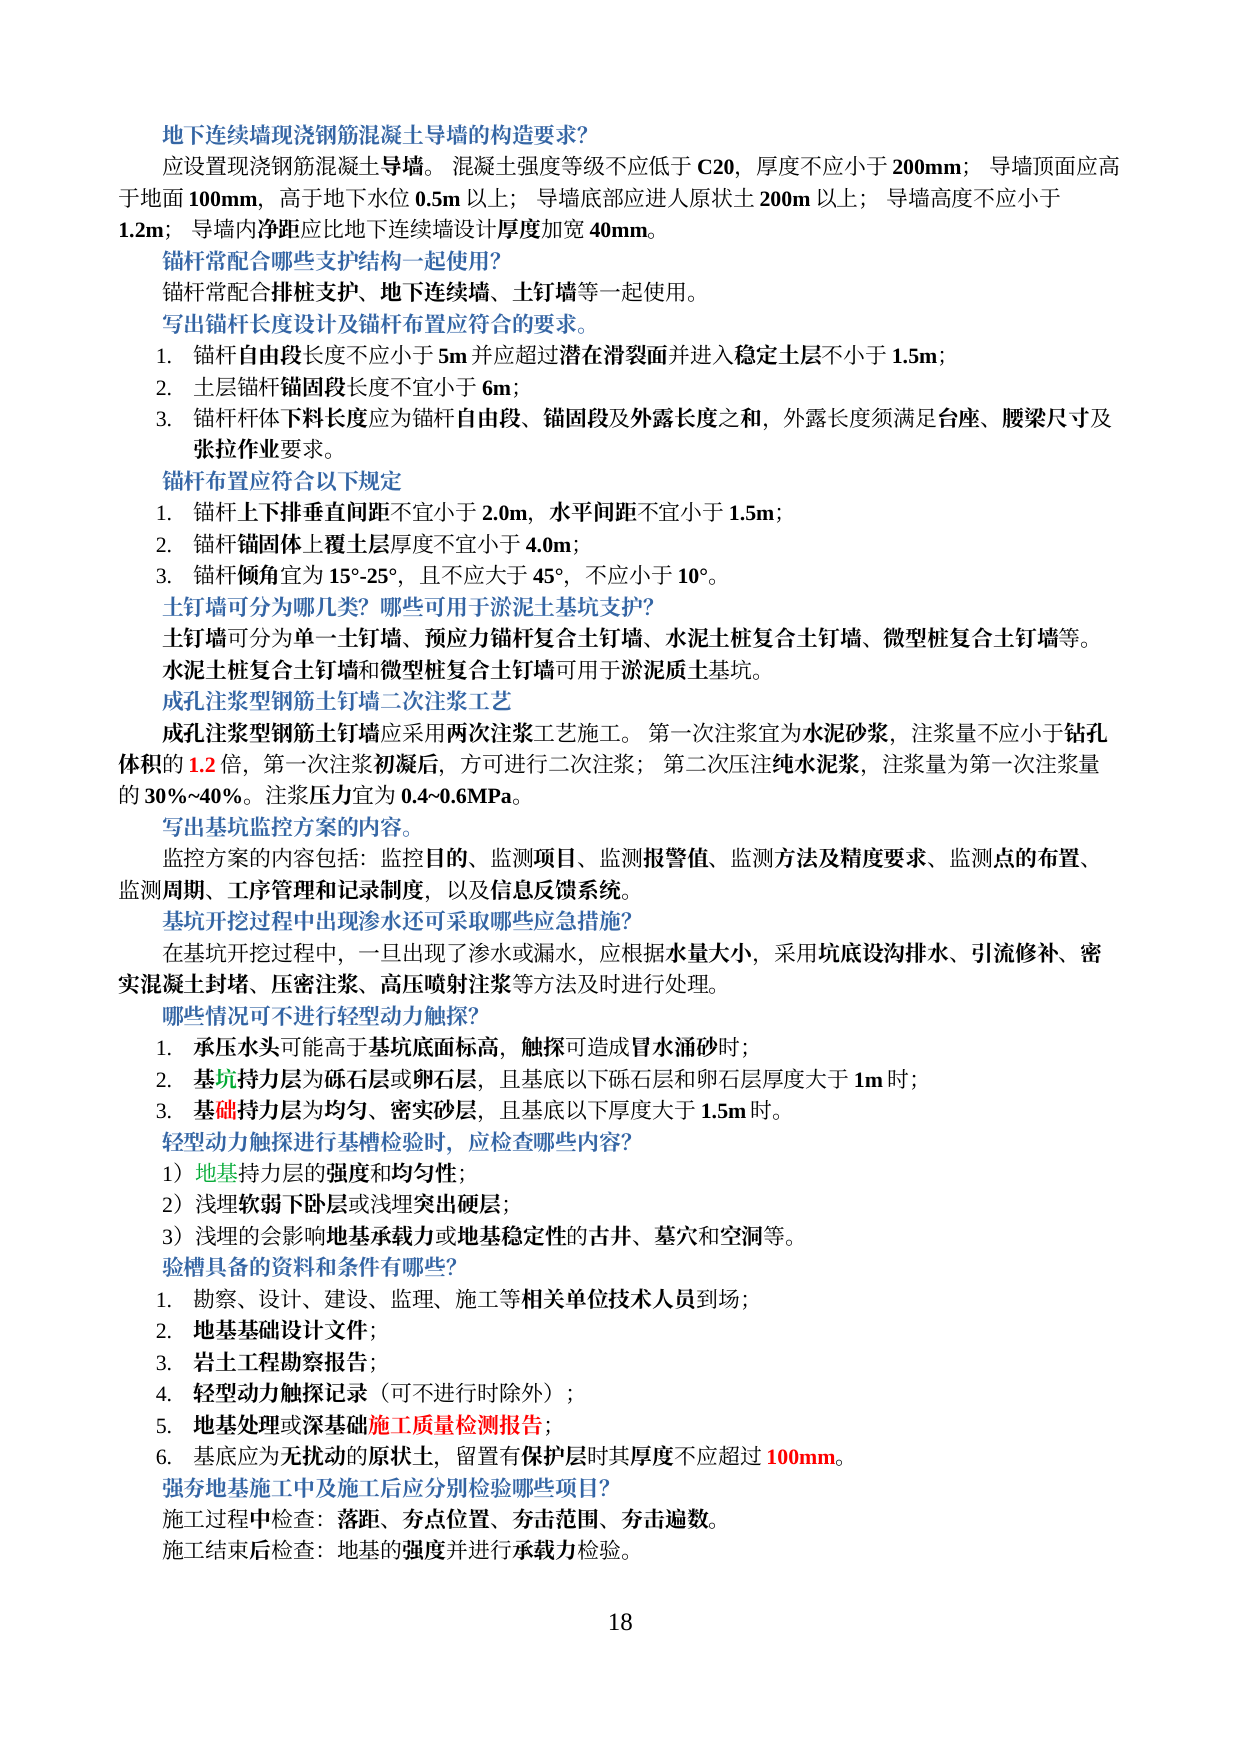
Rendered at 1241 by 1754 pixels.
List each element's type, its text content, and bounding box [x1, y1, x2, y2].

text 应设置现浇钢筋混凝土导墙。 混凝土强度等级不应低于C20，厚度不应小于200mm； 导墙顶面应高于地面100mm，高于地下水位0.5m以上； 导墙底部应进人原状土200m以上； 导墙高度不应小于1.2m； 导墙内净距应比地下连续墙设计厚度加宽40mm。 [118, 149, 1122, 244]
subtitle 轻型动力触探进行基槽检验时，应检查哪些内容？ [118, 1125, 1122, 1156]
subtitle 土钉墙可分为哪几类？哪些可用于淤泥土基坑支护？ [118, 590, 1122, 621]
subtitle 写出基坑监控方案的内容。 [118, 810, 1122, 842]
subtitle 锚杆常配合哪些支护结构一起使用？ [118, 244, 1122, 275]
list 基底应为无扰动的原状土，留置有保护层时其厚度不应超过100mm。 [156, 1439, 1122, 1471]
list 承压水头可能高于基坑底面标高，触探可造成冒水涌砂时； [156, 1030, 1122, 1062]
list 岩土工程勘察报告； [156, 1345, 1122, 1376]
text 水泥土桩复合土钉墙和微型桩复合土钉墙可用于淤泥质土基坑。 [118, 653, 1122, 684]
subtitle 地下连续墙现浇钢筋混凝土导墙的构造要求？ [118, 118, 1122, 149]
text 施工过程中检查：落距、夯点位置、夯击范围、夯击遍数。 [118, 1502, 1122, 1534]
text 1）地基持力层的强度和均匀性； [118, 1156, 1122, 1188]
subtitle 哪些情况可不进行轻型动力触探？ [118, 999, 1122, 1030]
list 地基基础设计文件； [156, 1313, 1122, 1345]
list 土层锚杆锚固段长度不宜小于6m； [156, 370, 1122, 401]
list 基坑持力层为砾石层或卵石层，且基底以下砾石层和卵石层厚度大于1m时； [156, 1062, 1122, 1093]
list 基础持力层为均匀、密实砂层，且基底以下厚度大于1.5m时。 [156, 1093, 1122, 1125]
list 锚杆杆体下料长度应为锚杆自由段、锚固段及外露长度之和，外露长度须满足台座、腰梁尺寸及张拉作业要求。 [156, 401, 1122, 464]
subtitle 锚杆布置应符合以下规定 [118, 464, 1122, 496]
text 成孔注浆型钢筋土钉墙应采用两次注浆工艺施工。 第一次注浆宜为水泥砂浆，注浆量不应小于钻孔体积的1.2倍，第一次注浆初凝后，方可进行二次注浆； 第二次压注纯水泥浆，注浆量为第一次注浆量的30%~40%。注浆压力宜为0.4~0.6MPa。 [118, 716, 1122, 810]
subtitle 验槽具备的资料和条件有哪些？ [118, 1251, 1122, 1282]
list 轻型动力触探记录（可不进行时除外）； [156, 1376, 1122, 1408]
text 锚杆常配合排桩支护、地下连续墙、土钉墙等一起使用。 [118, 275, 1122, 307]
subtitle 基坑开挖过程中出现渗水还可采取哪些应急措施？ [118, 904, 1122, 936]
list 勘察、设计、建设、监理、施工等相关单位技术人员到场； [156, 1282, 1122, 1313]
text 在基坑开挖过程中，一旦出现了渗水或漏水，应根据水量大小，采用坑底设沟排水、引流修补、密实混凝土封堵、压密注浆、高压喷射注浆等方法及时进行处理。 [118, 936, 1122, 999]
subtitle 强夯地基施工中及施工后应分别检验哪些项目？ [118, 1471, 1122, 1502]
text 3）浅埋的会影响地基承载力或地基稳定性的古井、墓穴和空洞等。 [118, 1219, 1122, 1251]
text 土钉墙可分为单一土钉墙、预应力锚杆复合土钉墙、水泥土桩复合土钉墙、微型桩复合土钉墙等。 [118, 621, 1122, 653]
list 锚杆锚固体上覆土层厚度不宜小于4.0m； [156, 527, 1122, 558]
list 锚杆自由段长度不应小于5m并应超过潜在滑裂面并进入稳定土层不小于1.5m； [156, 338, 1122, 370]
text 施工结束后检查：地基的强度并进行承载力检验。 [118, 1534, 1122, 1565]
text 2）浅埋软弱下卧层或浅埋突出硬层； [118, 1188, 1122, 1219]
list 锚杆上下排垂直间距不宜小于2.0m，水平间距不宜小于1.5m； [156, 496, 1122, 527]
subtitle 写出锚杆长度设计及锚杆布置应符合的要求。 [118, 307, 1122, 338]
subtitle 成孔注浆型钢筋土钉墙二次注浆工艺 [118, 684, 1122, 716]
list 地基处理或深基础施工质量检测报告； [156, 1408, 1122, 1439]
list 锚杆倾角宜为15°-25°，且不应大于45°，不应小于10°。 [156, 558, 1122, 590]
text 监控方案的内容包括：监控目的、监测项目、监测报警值、监测方法及精度要求、监测点的布置、监测周期、工序管理和记录制度，以及信息反馈系统。 [118, 842, 1122, 904]
